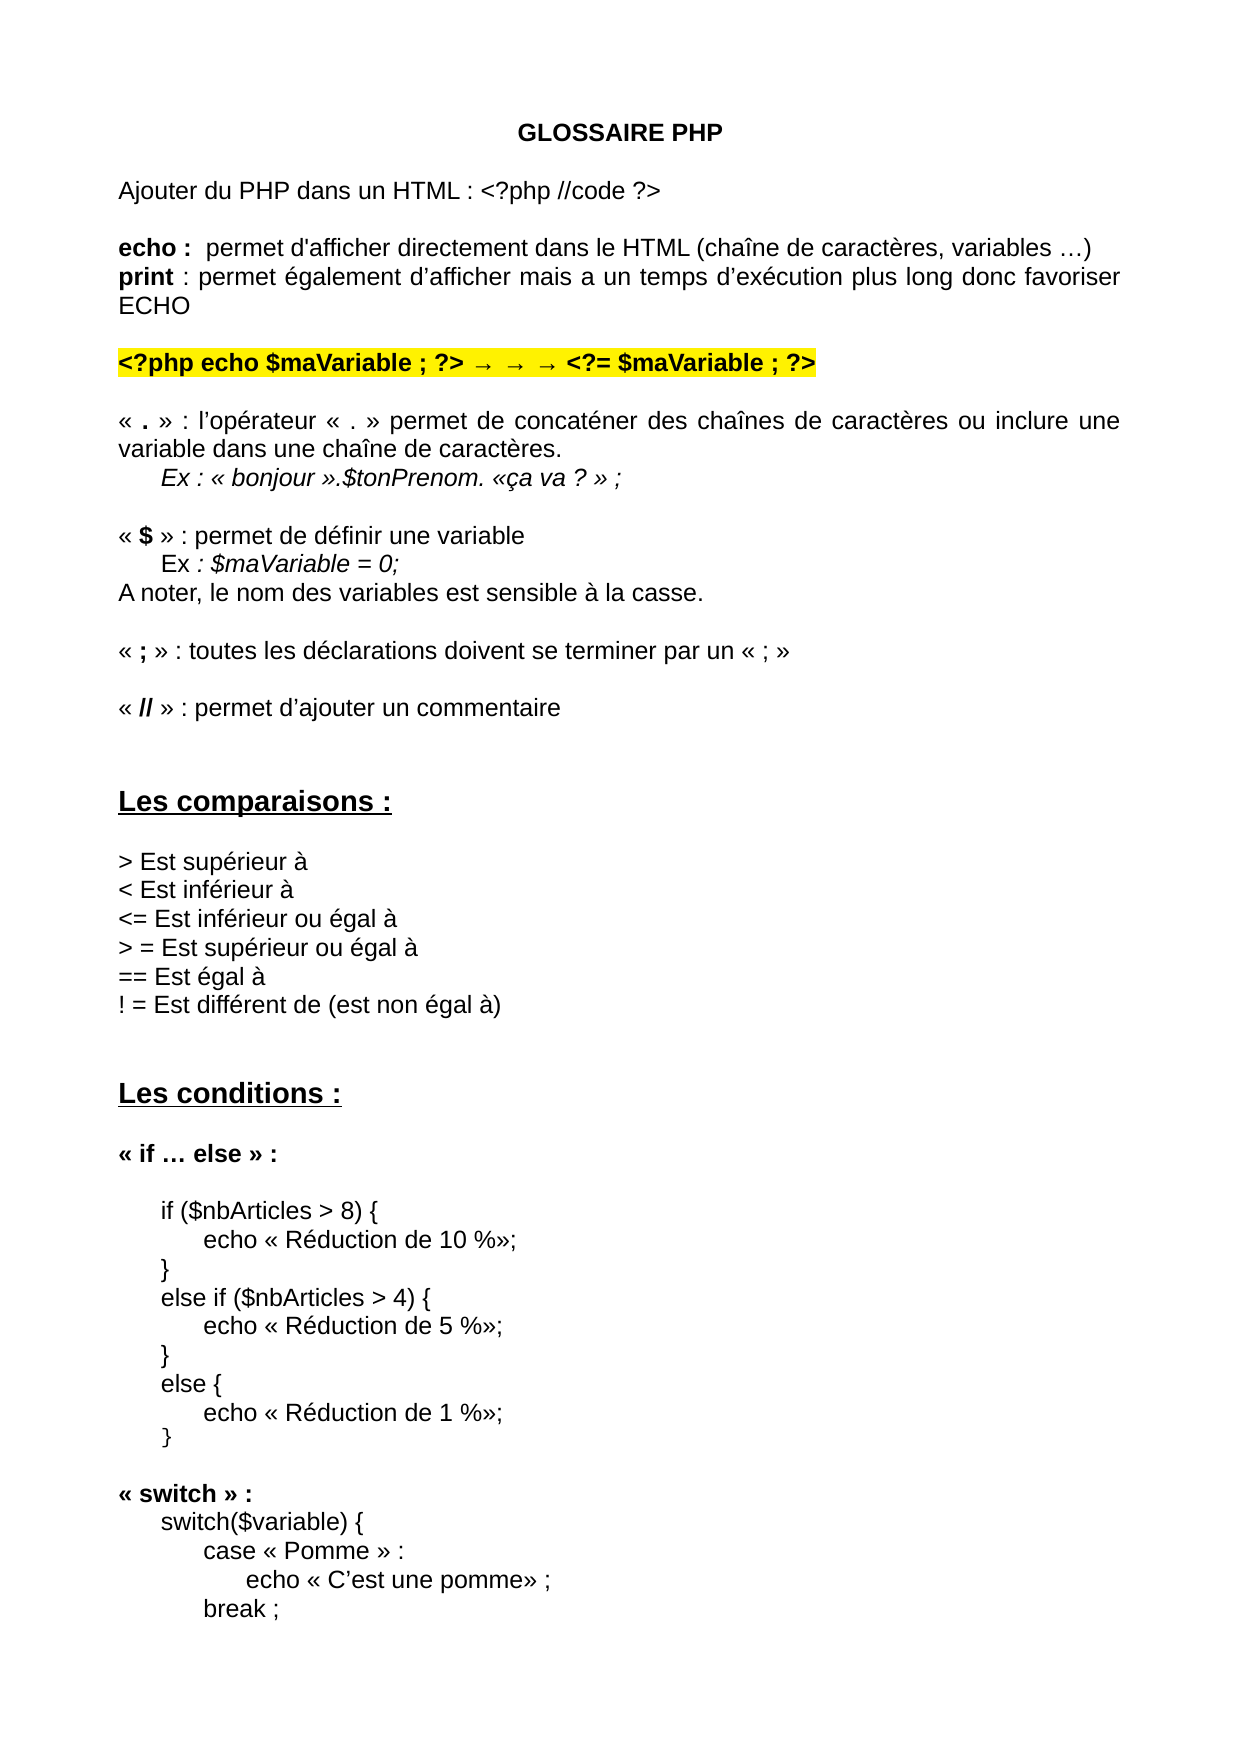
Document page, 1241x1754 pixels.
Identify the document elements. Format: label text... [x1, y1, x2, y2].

text Les comparaisons : [118, 784, 1122, 818]
text echo « Réduction de 1 %»; [118, 1397, 1122, 1426]
text print : permet également d’afficher mais a un temps d’exécution plus long donc favoriser ECHO [118, 262, 1122, 319]
text GLOSSAIRE PHP [118, 118, 1122, 147]
text « ; » : toutes les déclarations doivent se terminer par un « ; » [118, 636, 1122, 664]
text ! = Est différent de (est non égal à) [118, 990, 1122, 1019]
text « $ » : permet de définir une variable [118, 521, 1122, 549]
text break ; [118, 1594, 1122, 1622]
text Les conditions : [118, 1076, 1122, 1110]
text « if … else » : [118, 1139, 1122, 1167]
text } [118, 1426, 1122, 1450]
text echo « Réduction de 5 %»; [118, 1311, 1122, 1340]
text <= Est inférieur ou égal à [118, 904, 1122, 933]
text « // » : permet d’ajouter un commentaire [118, 693, 1122, 722]
text echo « C’est une pomme» ; [118, 1565, 1122, 1594]
text if ($nbArticles > 8) { [118, 1196, 1122, 1225]
text « . » : l’opérateur « . » permet de concaténer des chaînes de caractères ou inclure une variable dans une chaîne de caractères. [118, 406, 1122, 463]
text < Est inférieur à [118, 875, 1122, 904]
text > Est supérieur à [118, 846, 1122, 875]
text <?php echo $maVariable ; ?> → → → <?= $maVariable ; ?> [118, 348, 1122, 377]
text echo : permet d'afficher directement dans le HTML (chaîne de caractères, variables …) [118, 233, 1122, 262]
text } [118, 1340, 1122, 1369]
text Ex : « bonjour ».$tonPrenom. «ça va ? » ; [118, 463, 1122, 492]
text else if ($nbArticles > 4) { [118, 1282, 1122, 1311]
text } [118, 1254, 1122, 1282]
text A noter, le nom des variables est sensible à la casse. [118, 578, 1122, 607]
text > = Est supérieur ou égal à [118, 933, 1122, 961]
text echo « Réduction de 10 %»; [118, 1225, 1122, 1254]
text == Est égal à [118, 961, 1122, 990]
text « switch » : [118, 1479, 1122, 1507]
text Ajouter du PHP dans un HTML : <?php //code ?> [118, 176, 1122, 204]
text Ex : $maVariable = 0; [118, 549, 1122, 578]
text else { [118, 1369, 1122, 1397]
text case « Pomme » : [118, 1536, 1122, 1565]
text switch($variable) { [118, 1507, 1122, 1536]
